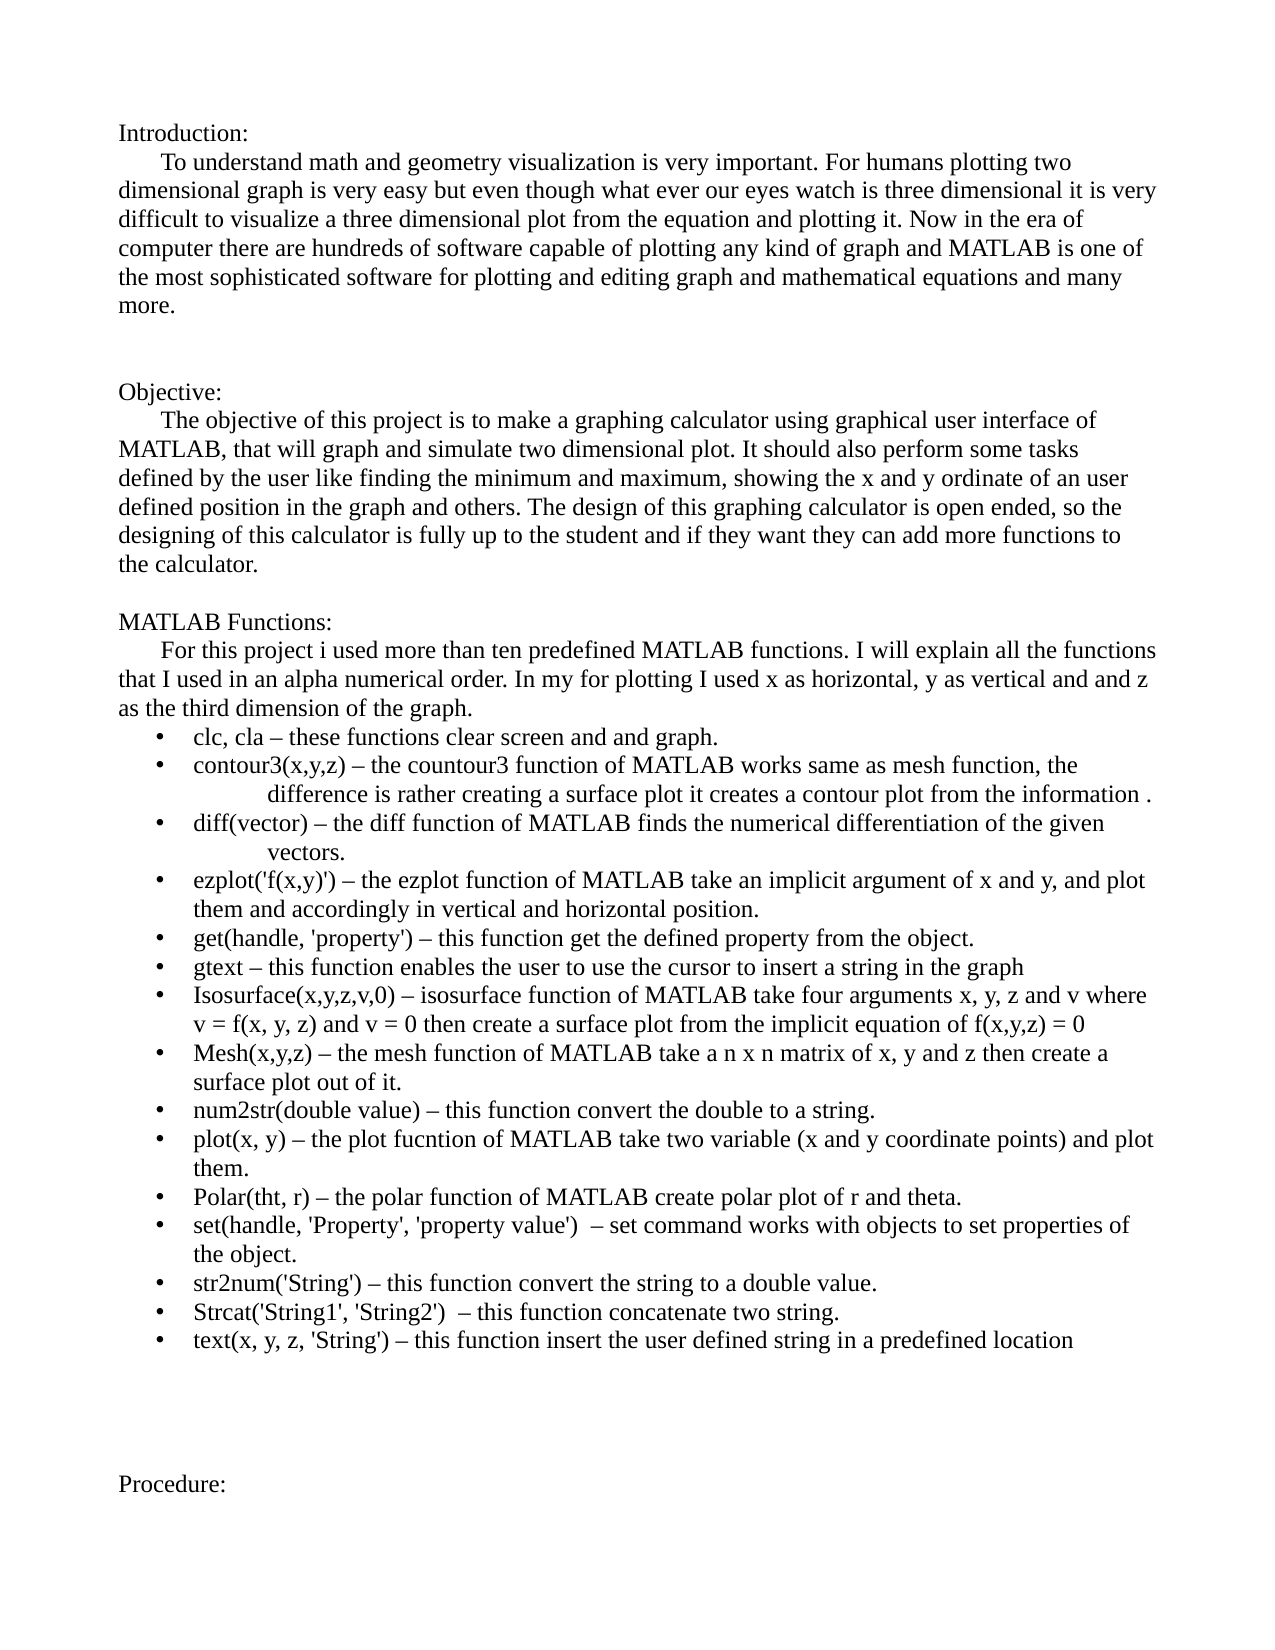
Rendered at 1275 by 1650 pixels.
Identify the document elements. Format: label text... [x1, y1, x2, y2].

list ezplot('f(x,y)') – the ezplot function of MATLAB take an implicit argument of x and y, and plot them and accordingly in vertical and horizontal position. [156, 866, 1157, 923]
text Procedure: [118, 1469, 1157, 1498]
text MATLAB Functions: [118, 607, 1157, 636]
list set(handle, 'Property', 'property value') – set command works with objects to set properties of the object. [156, 1211, 1157, 1268]
list str2num('String') – this function convert the string to a double value. [156, 1268, 1157, 1297]
list diff(vector) – the diff function of MATLAB finds the numerical differentiation of the given vectors. [156, 808, 1157, 866]
text The objective of this project is to make a graphing calculator using graphical user interface of MATLAB, that will graph and simulate two dimensional plot. It should also perform some tasks defined by the user like finding the minimum and maximum, showing the x and y ordinate of an user defined position in the graph and others. The design of this graphing calculator is open ended, so the designing of this calculator is fully up to the student and if they want they can add more functions to the calculator. [118, 406, 1157, 578]
list Isosurface(x,y,z,v,0) – isosurface function of MATLAB take four arguments x, y, z and v where v = f(x, y, z) and v = 0 then create a surface plot from the implicit equation of f(x,y,z) = 0 [156, 981, 1157, 1038]
list clc, cla – these functions clear screen and and graph. [156, 722, 1157, 751]
list Mesh(x,y,z) – the mesh function of MATLAB take a n x n matrix of x, y and z then create a surface plot out of it. [156, 1038, 1157, 1096]
list get(handle, 'property') – this function get the defined property from the object. [156, 923, 1157, 952]
list Strcat('String1', 'String2') – this function concatenate two string. [156, 1297, 1157, 1326]
list Polar(tht, r) – the polar function of MATLAB create polar plot of r and theta. [156, 1182, 1157, 1211]
list num2str(double value) – this function convert the double to a string. [156, 1096, 1157, 1124]
list contour3(x,y,z) – the countour3 function of MATLAB works same as mesh function, the difference is rather creating a surface plot it creates a contour plot from the information . [156, 751, 1157, 808]
list text(x, y, z, 'String') – this function insert the user defined string in a predefined location [156, 1326, 1157, 1354]
list plot(x, y) – the plot fucntion of MATLAB take two variable (x and y coordinate points) and plot them. [156, 1124, 1157, 1182]
text To understand math and geometry visualization is very important. For humans plotting two dimensional graph is very easy but even though what ever our eyes watch is three dimensional it is very difficult to visualize a three dimensional plot from the equation and plotting it. Now in the era of computer there are hundreds of software capable of plotting any kind of graph and MATLAB is one of the most sophisticated software for plotting and editing graph and mathematical equations and many more. [118, 147, 1157, 319]
text Introduction: [118, 118, 1157, 147]
text Objective: [118, 377, 1157, 406]
list gtext – this function enables the user to use the cursor to insert a string in the graph [156, 952, 1157, 981]
text For this project i used more than ten predefined MATLAB functions. I will explain all the functions that I used in an alpha numerical order. In my for plotting I used x as horizontal, y as vertical and and z as the third dimension of the graph. [118, 636, 1157, 722]
